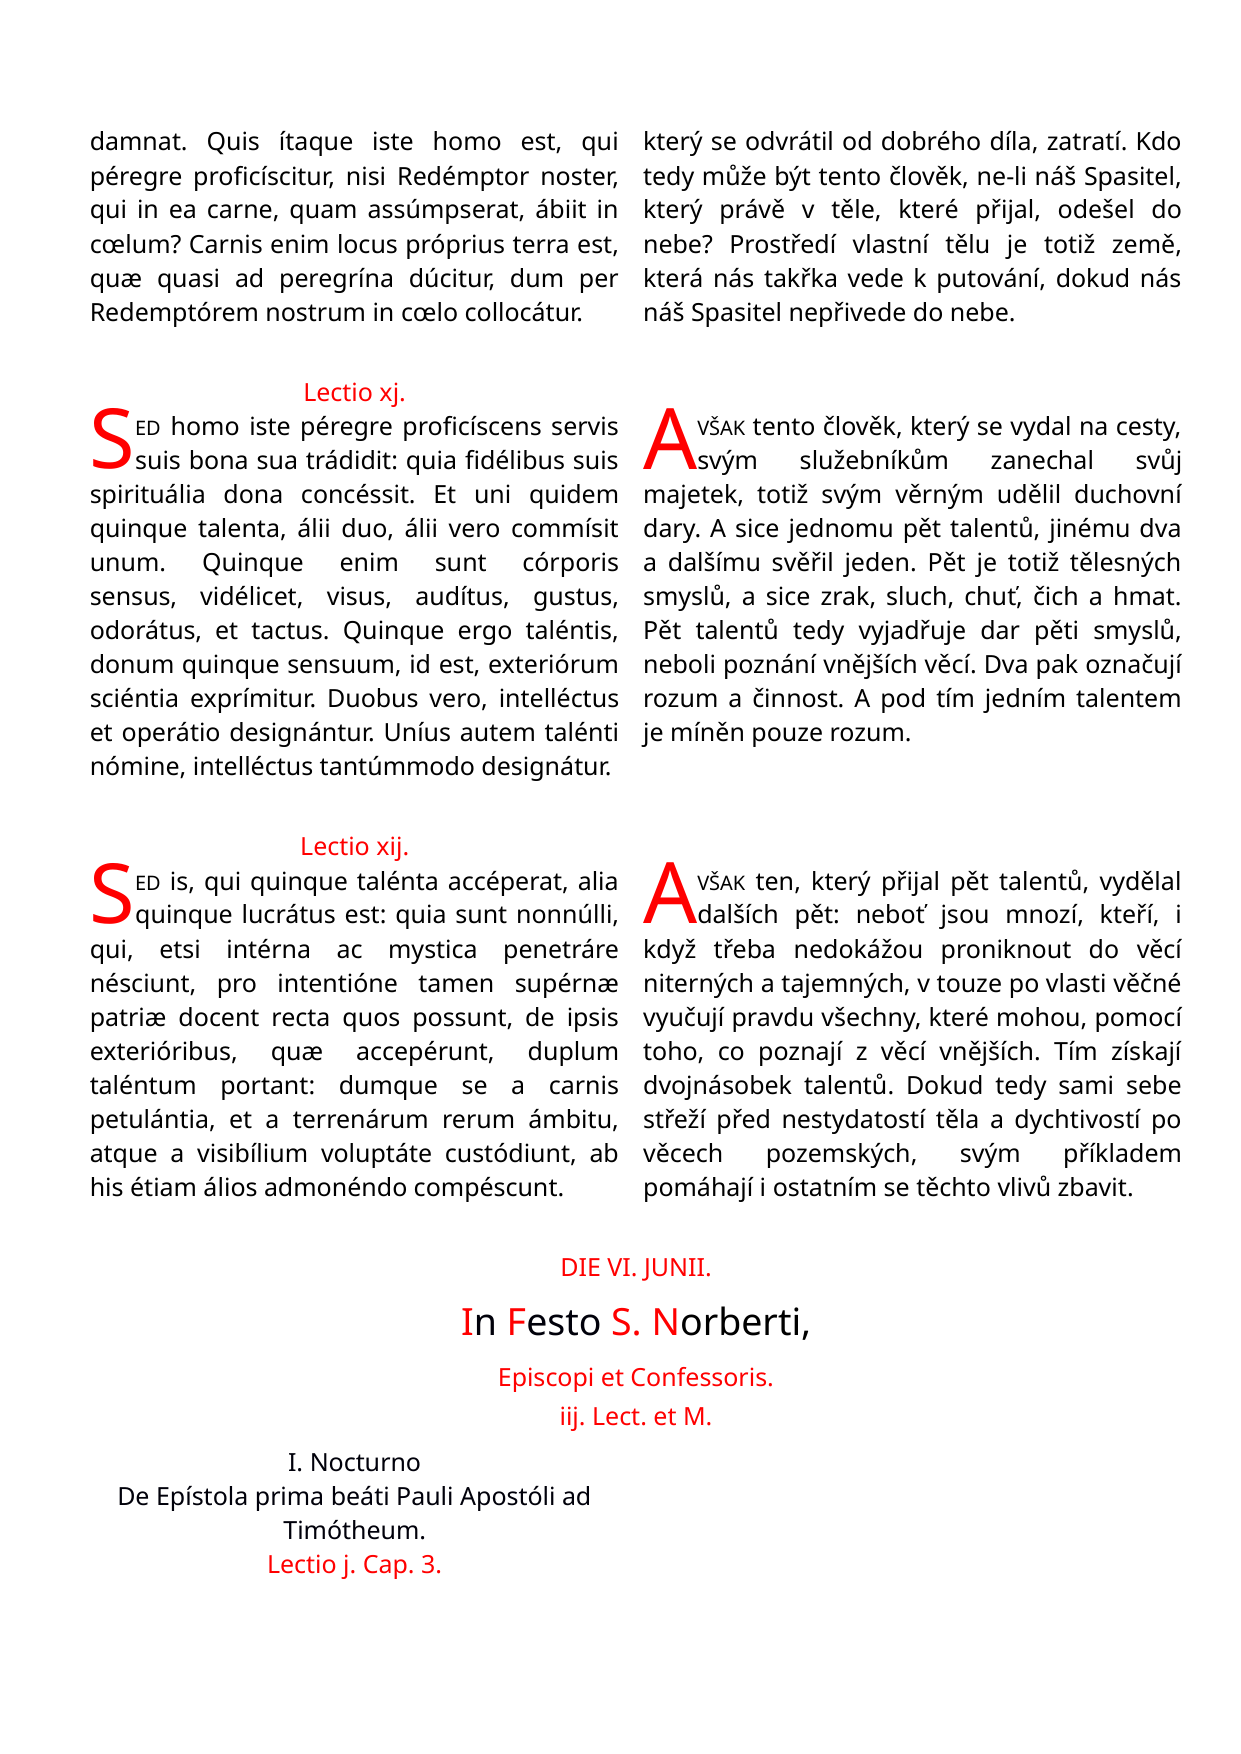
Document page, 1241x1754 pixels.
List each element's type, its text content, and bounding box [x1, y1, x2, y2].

table_cell který se odvrátil od dobrého díla, zatratí. Kdo tedy může být tento člověk, ne-li náš Spasitel, který právě v těle, které přijal, odešel do nebe? Prostředí vlastní tělu je totiž země, která nás takřka vede k putování, dokud nás náš Spasitel nepřivede do nebe. [631, 118, 1194, 368]
table_cell Avšak tento člověk, který se vydal na cesty, svým služebníkům zanechal svůj majetek, totiž svým věrným udělil duchovní dary. A sice jednomu pět talentů, jinému dva a dalšímu svěřil jeden. Pět je totiž tělesných smyslů, a sice zrak, sluch, chuť, čich a hmat. Pět talentů tedy vyjadřuje dar pěti smyslů, neboli poznání vnějších věcí. Dva pak označují rozum a činnost. A pod tím jedním talentem je míněn pouze rozum. [631, 369, 1194, 823]
table_cell [631, 1439, 1194, 1587]
table_cell Lectio xij. Sed is, qui quinque talénta accéperat, alia quinque lucrátus est: quia sunt nonnúlli, qui, etsi intérna ac mystica penetráre nésciunt, pro intentióne tamen supérnæ patriæ docent recta quos possunt, de ipsis exterióribus, quæ accepérunt, duplum taléntum portant: dumque se a carnis petulántia, et a terrenárum rerum ámbitu, atque a visibílium voluptáte custódiunt, ab his étiam álios admonéndo compéscunt. [78, 823, 631, 1244]
table_cell DIE VI. JUNII. In Festo S. Norberti, Episcopi et Confessoris. iij. Lect. et M. [78, 1244, 1194, 1438]
table_cell Avšak ten, který přijal pět talentů, vydělal dalších pět: neboť jsou mnozí, kteří, i když třeba nedokážou proniknout do věcí niterných a tajemných, v touze po vlasti věčné vyučují pravdu všechny, které mohou, pomocí toho, co poznají z věcí vnějších. Tím získají dvojnásobek talentů. Dokud tedy sami sebe střeží před nestydatostí těla a dychtivostí po věcech pozemských, svým příkladem pomáhají i ostatním se těchto vlivů zbavit. [631, 823, 1194, 1244]
table_cell I. Nocturno De Epístola prima beáti Pauli Apostóli ad Timótheum. Lectio j. Cap. 3. [78, 1439, 631, 1587]
table_cell damnat. Quis ítaque iste homo est, qui péregre proficíscitur, nisi Redémptor noster, qui in ea carne, quam assúmpserat, ábiit in cœlum? Carnis enim locus próprius terra est, quæ quasi ad peregrína dúcitur‚ dum per Redemptórem nostrum in cœlo collocátur. [78, 118, 631, 368]
table_cell Lectio xj. Sed homo iste péregre proficíscens servis suis bona sua trádidit: quia fidélibus suis spirituália dona concéssit. Et uni quidem quinque talenta, álii duo, álii vero commísit unum. Quinque enim sunt córporis sensus‚ vidélicet, visus, audítus, gustus, odorátus‚ et tactus. Quinque ergo taléntis, donum quinque sensuum, id est, exteriórum sciéntia exprímitur. Duobus vero, intelléctus et operátio designántur. Uníus autem talénti nómine, intelléctus tantúmmodo designátur. [78, 369, 631, 823]
